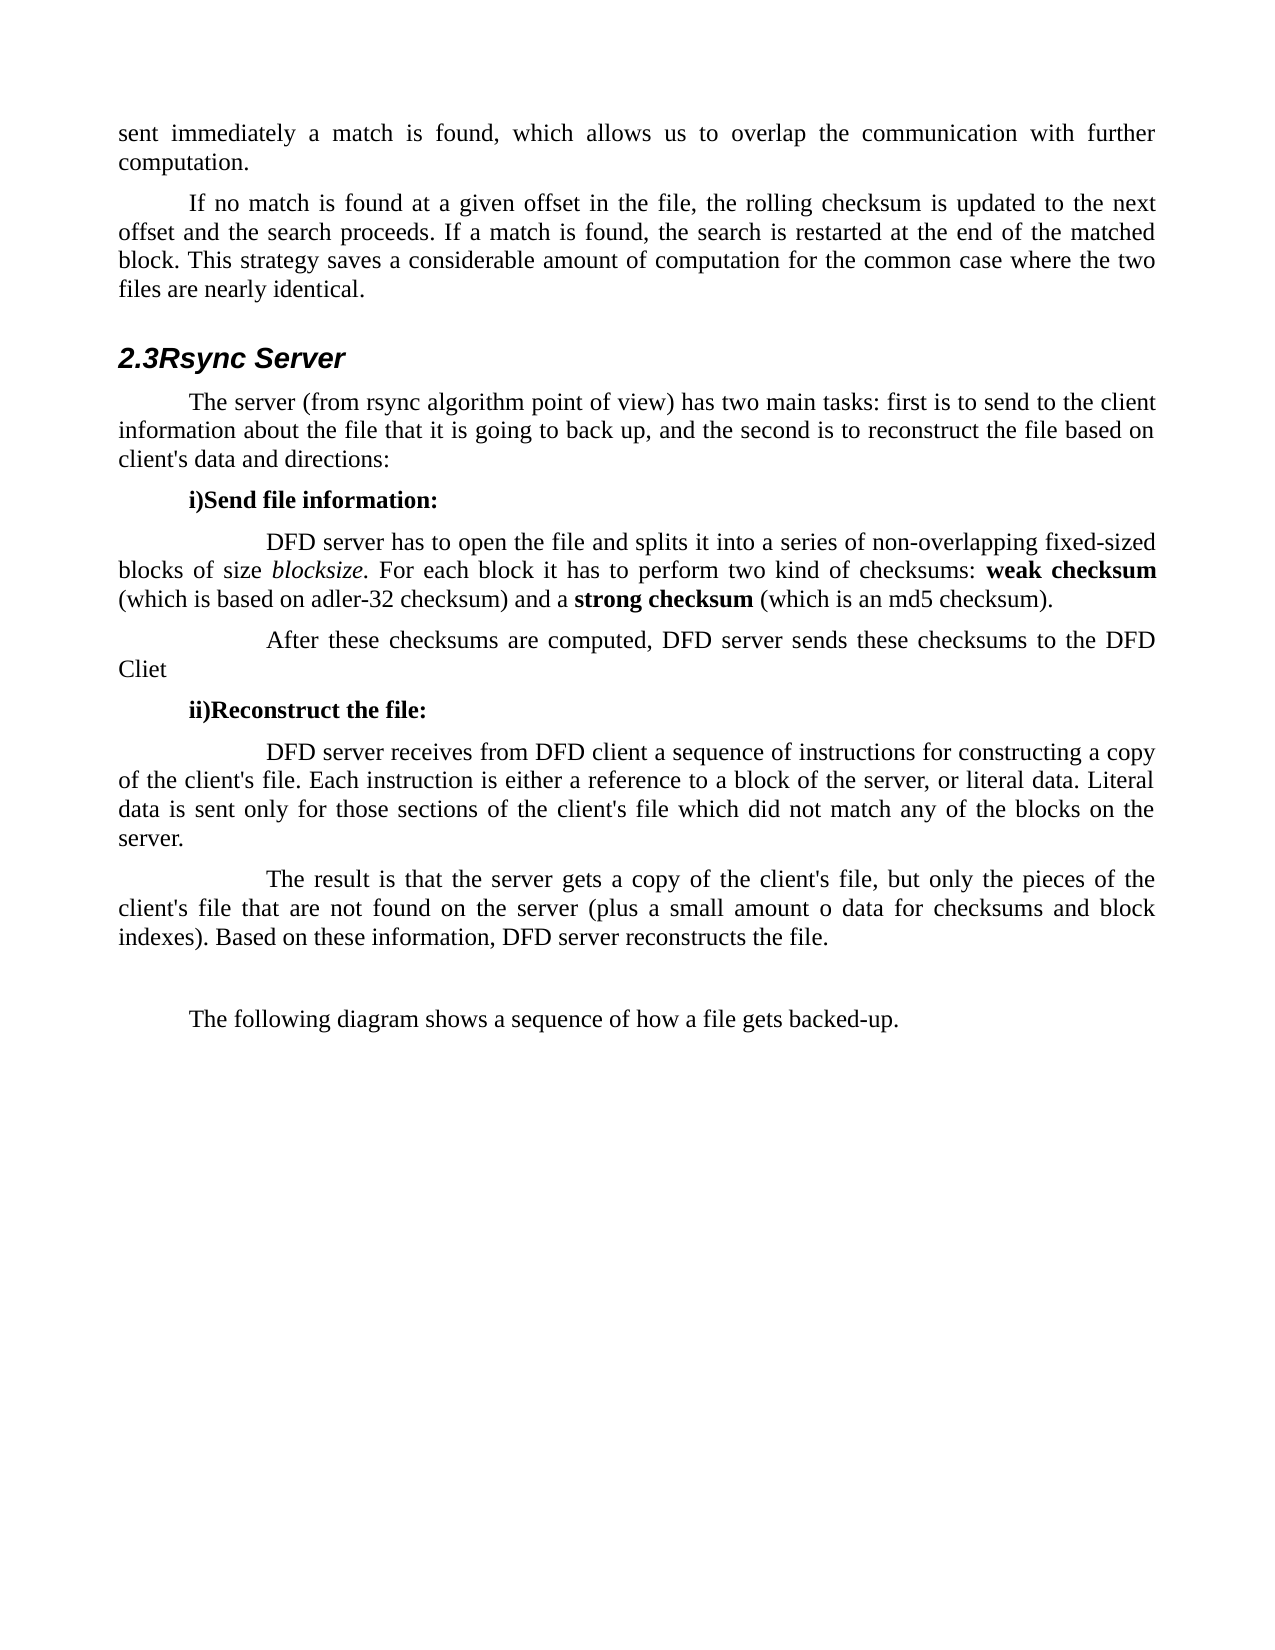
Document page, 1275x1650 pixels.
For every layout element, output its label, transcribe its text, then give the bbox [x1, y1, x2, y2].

text The server (from rsync algorithm point of view) has two main tasks: first is to send to the client information about the file that it is going to back up, and the second is to reconstruct the file based on client's data and directions: [118, 387, 1157, 473]
text After these checksums are computed, DFD server sends these checksums to the DFD Cliet [118, 625, 1157, 683]
text The following diagram shows a sequence of how a file gets backed-up. [118, 1004, 1157, 1033]
subtitle Rsync Server [118, 341, 1157, 374]
text sent immediately a match is found, which allows us to overlap the communication with further computation. [118, 118, 1157, 176]
list Reconstruct the file: [188, 695, 1157, 724]
text If no match is found at a given offset in the file, the rolling checksum is updated to the next offset and the search proceeds. If a match is found, the search is restarted at the end of the matched block. This strategy saves a considerable amount of computation for the common case where the two files are nearly identical. [118, 188, 1157, 303]
text DFD server has to open the file and splits it into a series of non-overlapping fixed-sized blocks of size blocksize. For each block it has to perform two kind of checksums: weak checksum (which is based on adler-32 checksum) and a strong checksum (which is an md5 checksum). [118, 527, 1157, 613]
text The result is that the server gets a copy of the client's file, but only the pieces of the client's file that are not found on the server (plus a small amount o data for checksums and block indexes). Based on these information, DFD server reconstructs the file. [118, 864, 1157, 950]
text DFD server receives from DFD client a sequence of instructions for constructing a copy of the client's file. Each instruction is either a reference to a block of the server, or literal data. Literal data is sent only for those sections of the client's file which did not match any of the blocks on the server. [118, 737, 1157, 852]
list Send file information: [188, 485, 1157, 514]
